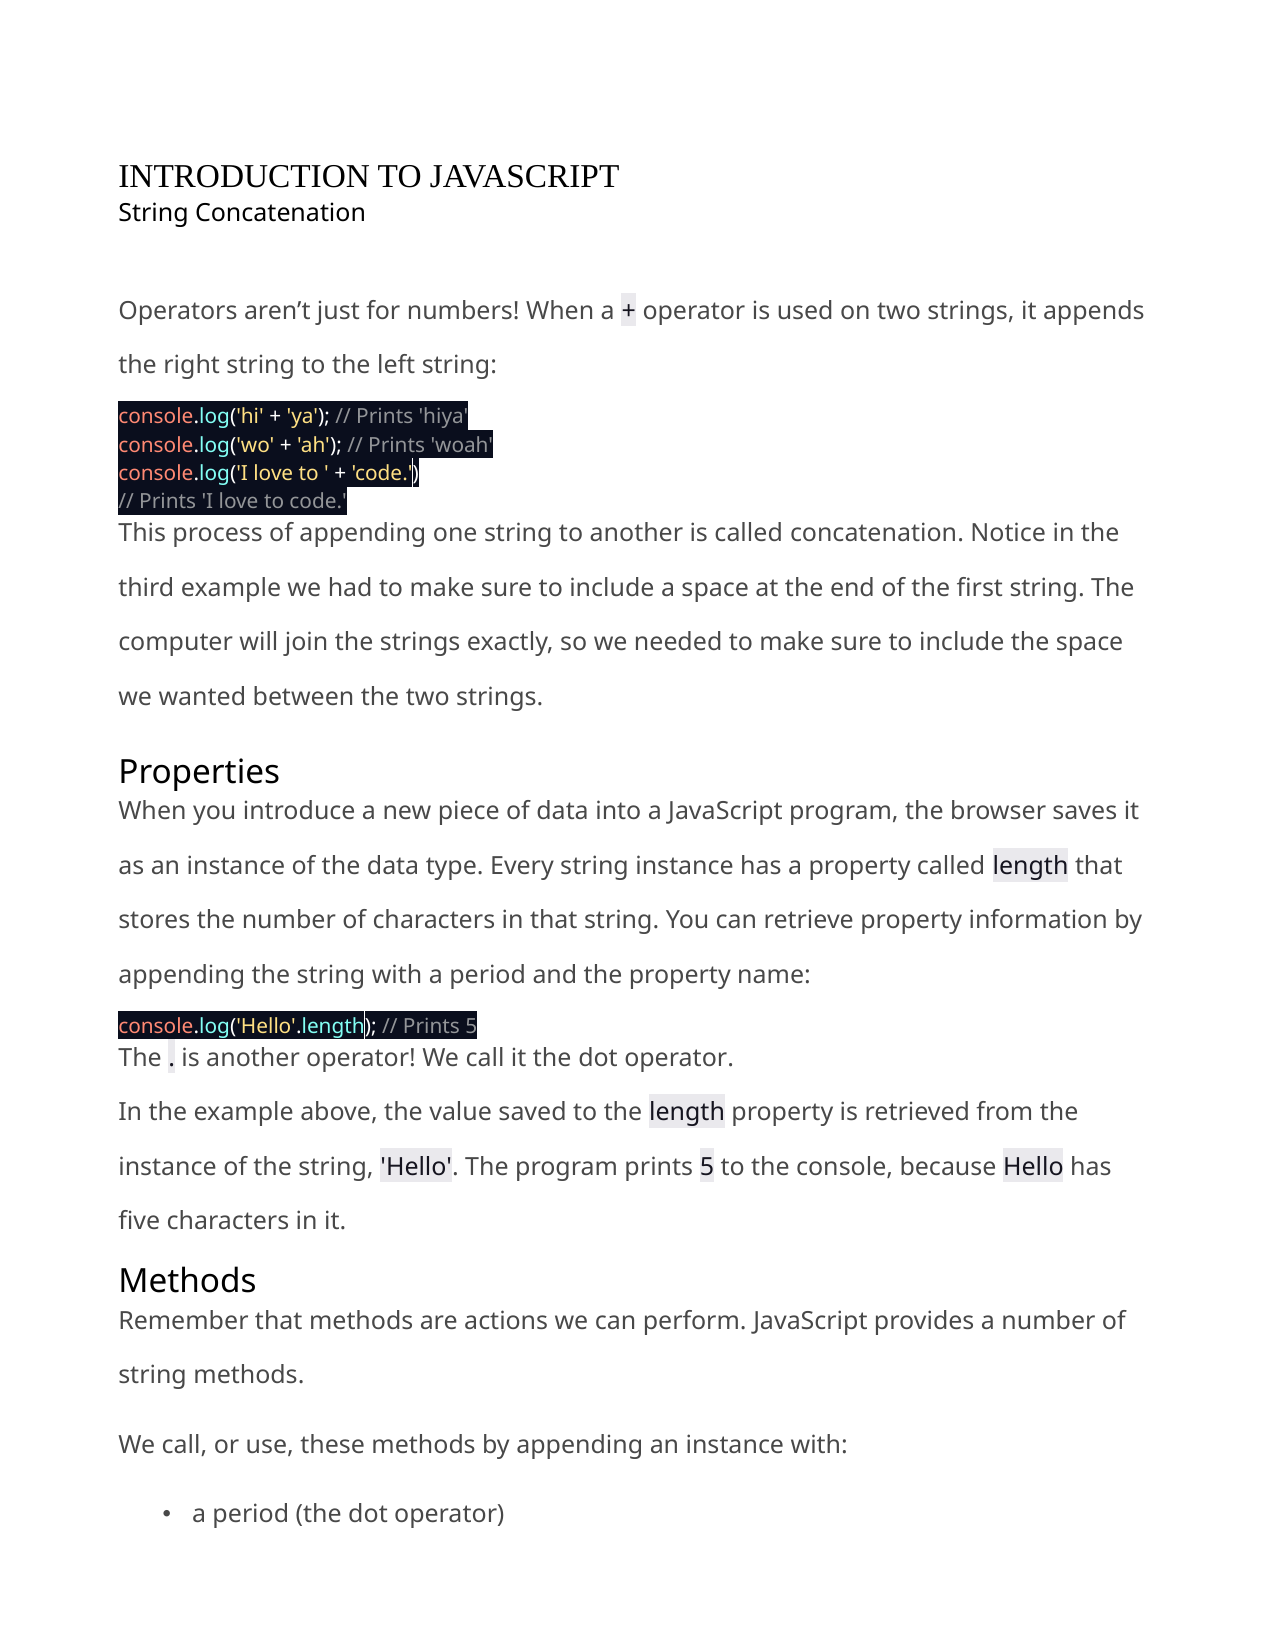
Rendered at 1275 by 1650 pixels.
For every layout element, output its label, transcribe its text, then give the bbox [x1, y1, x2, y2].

text Operators aren’t just for numbers! When a + operator is used on two strings, it appends the right string to the left string: [118, 292, 1157, 381]
text console.log('wo' + 'ah'); // Prints 'woah' [118, 430, 1157, 458]
text console.log('I love to ' + 'code.') [118, 458, 1157, 487]
text The . is another operator! We call it the dot operator. [118, 1039, 1157, 1073]
text Methods [118, 1257, 1157, 1303]
text console.log('Hello'.length); // Prints 5 [118, 1011, 1157, 1039]
text // Prints 'I love to code.' [118, 487, 1157, 515]
text When you introduce a new piece of data into a JavaScript program, the browser saves it as an instance of the data type. Every string instance has a property called length that stores the number of characters in that string. You can retrieve property information by appending the string with a period and the property name: [118, 793, 1157, 991]
text Remember that methods are actions we can perform. JavaScript provides a number of string methods. [118, 1303, 1157, 1391]
text In the example above, the value saved to the length property is retrieved from the instance of the string, 'Hello'. The program prints 5 to the console, because Hello has five characters in it. [118, 1094, 1157, 1237]
text INTRODUCTION TO JAVASCRIPT [118, 156, 1157, 195]
text String Concatenation [118, 195, 1157, 229]
text We call, or use, these methods by appending an instance with: [118, 1426, 1157, 1460]
text Properties [118, 748, 1157, 793]
text console.log('hi' + 'ya'); // Prints 'hiya' [118, 401, 1157, 430]
text This process of appending one string to another is called concatenation. Notice in the third example we had to make sure to include a space at the end of the first string. The computer will join the strings exactly, so we needed to make sure to include the space we wanted between the two strings. [118, 515, 1157, 713]
list a period (the dot operator) [162, 1495, 1157, 1529]
